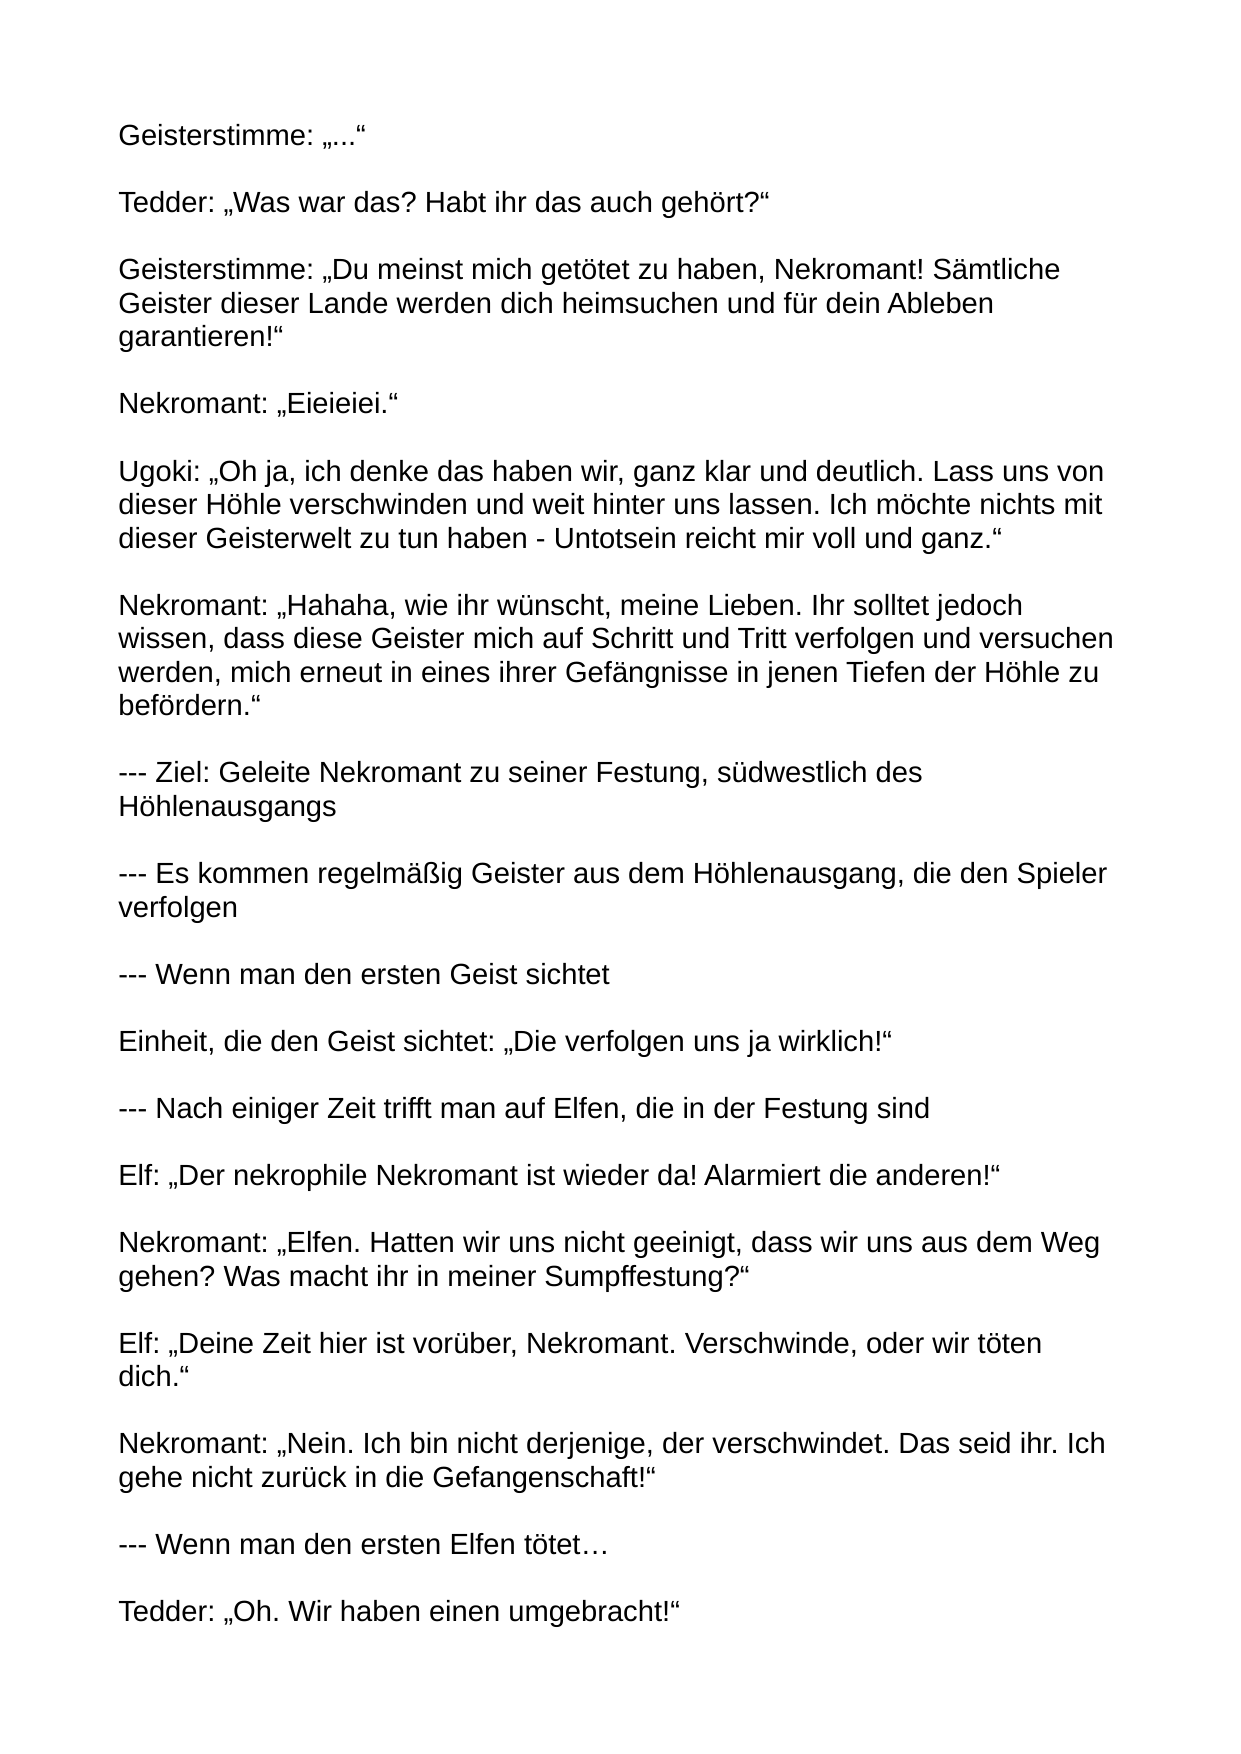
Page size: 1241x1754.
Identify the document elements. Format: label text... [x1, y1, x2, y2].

text Nekromant: „Nein. Ich bin nicht derjenige, der verschwindet. Das seid ihr. Ich gehe nicht zurück in die Gefangenschaft!“ [118, 1426, 1122, 1493]
text --- Es kommen regelmäßig Geister aus dem Höhlenausgang, die den Spieler verfolgen [118, 856, 1122, 923]
text Ugoki: „Oh ja, ich denke das haben wir, ganz klar und deutlich. Lass uns von dieser Höhle verschwinden und weit hinter uns lassen. Ich möchte nichts mit dieser Geisterwelt zu tun haben - Untotsein reicht mir voll und ganz.“ [118, 453, 1122, 554]
text Einheit, die den Geist sichtet: „Die verfolgen uns ja wirklich!“ [118, 1024, 1122, 1057]
text --- Nach einiger Zeit trifft man auf Elfen, die in der Festung sind [118, 1091, 1122, 1124]
text --- Wenn man den ersten Geist sichtet [118, 957, 1122, 990]
text Geisterstimme: „...“ [118, 118, 1122, 152]
text Tedder: „Oh. Wir haben einen umgebracht!“ [118, 1594, 1122, 1627]
text Elf: „Der nekrophile Nekromant ist wieder da! Alarmiert die anderen!“ [118, 1158, 1122, 1191]
text Tedder: „Was war das? Habt ihr das auch gehört?“ [118, 185, 1122, 219]
text Nekromant: „Hahaha, wie ihr wünscht, meine Lieben. Ihr solltet jedoch wissen, dass diese Geister mich auf Schritt und Tritt verfolgen und versuchen werden, mich erneut in eines ihrer Gefängnisse in jenen Tiefen der Höhle zu befördern.“ [118, 588, 1122, 722]
text Nekromant: „Eieieiei.“ [118, 386, 1122, 420]
text Nekromant: „Elfen. Hatten wir uns nicht geeinigt, dass wir uns aus dem Weg gehen? Was macht ihr in meiner Sumpffestung?“ [118, 1225, 1122, 1292]
text Geisterstimme: „Du meinst mich getötet zu haben, Nekromant! Sämtliche Geister dieser Lande werden dich heimsuchen und für dein Ableben garantieren!“ [118, 252, 1122, 353]
text --- Wenn man den ersten Elfen tötet… [118, 1527, 1122, 1560]
text Elf: „Deine Zeit hier ist vorüber, Nekromant. Verschwinde, oder wir töten dich.“ [118, 1326, 1122, 1393]
text --- Ziel: Geleite Nekromant zu seiner Festung, südwestlich des Höhlenausgangs [118, 755, 1122, 822]
